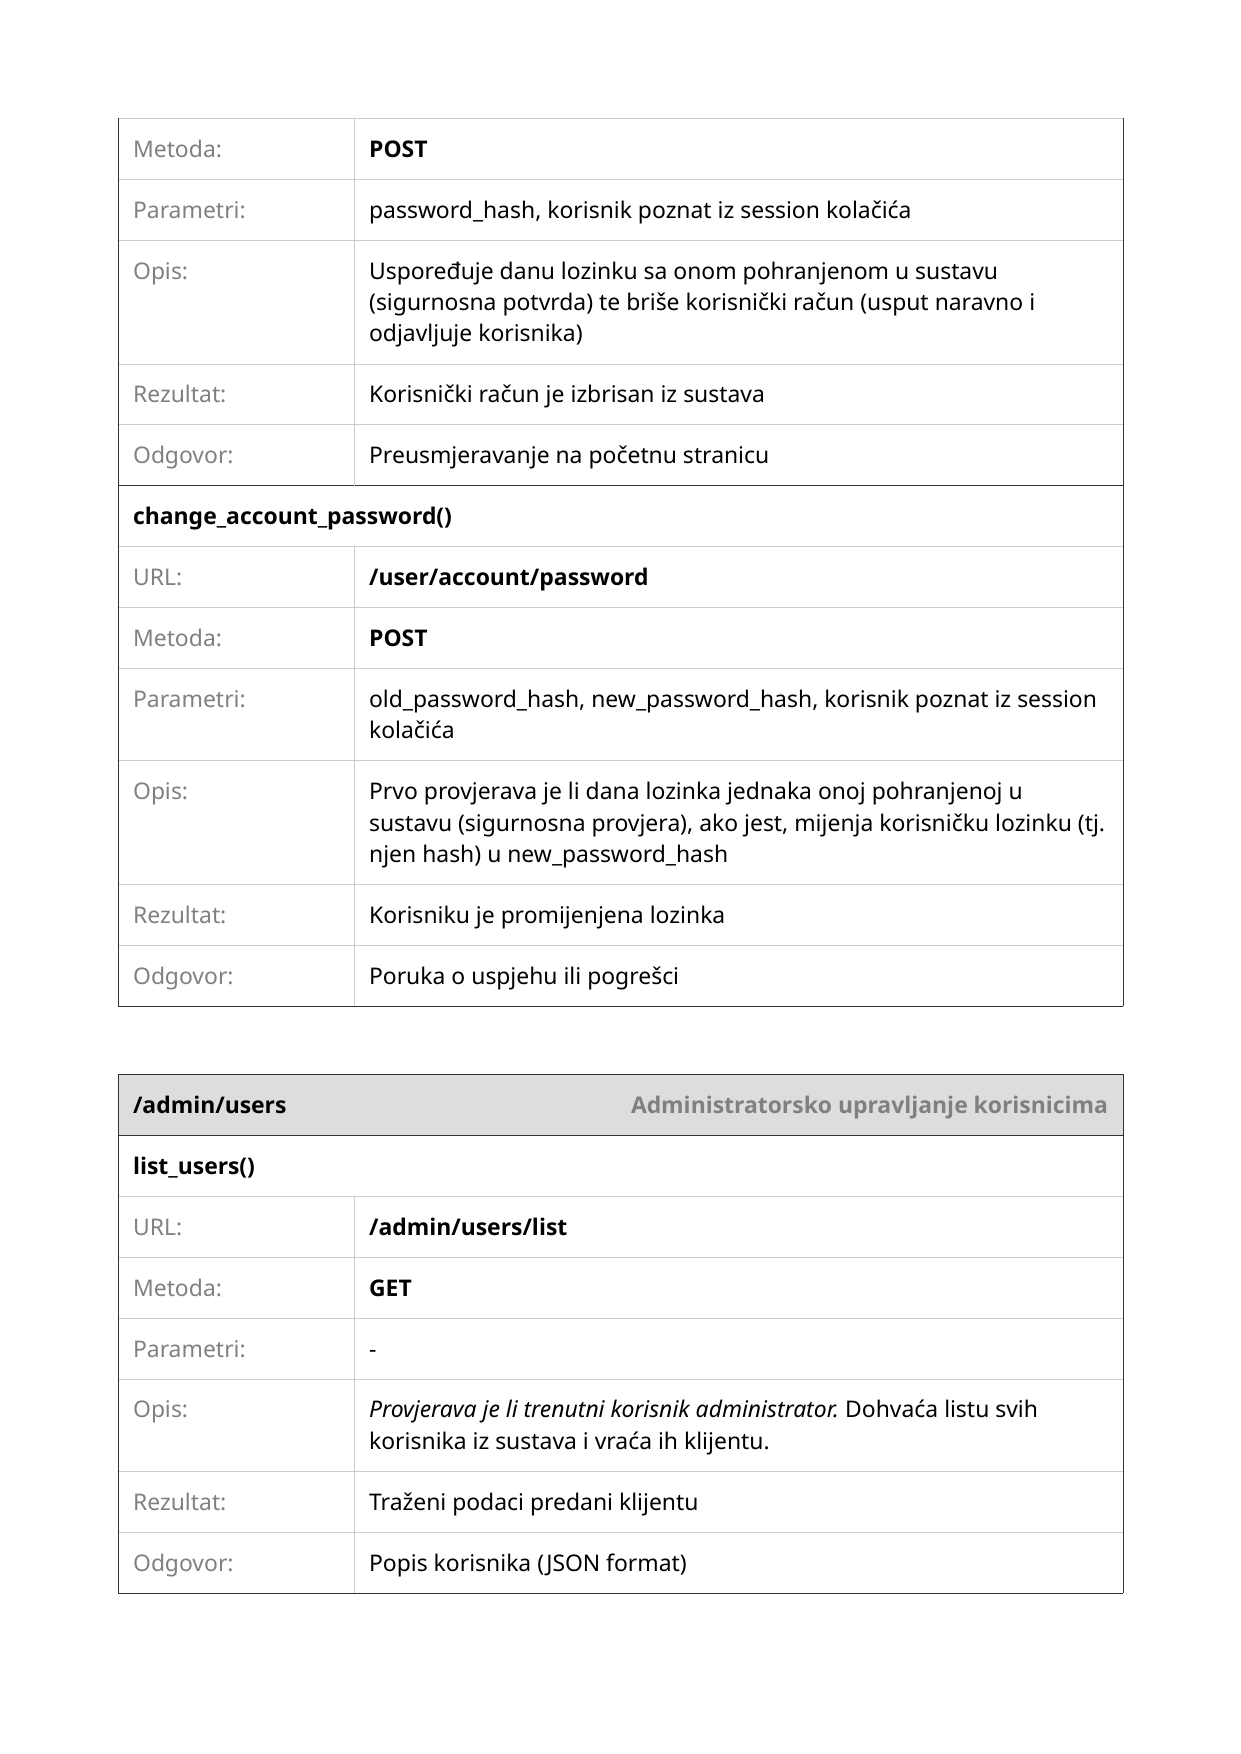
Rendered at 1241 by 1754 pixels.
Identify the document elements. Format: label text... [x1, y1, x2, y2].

table_cell Rezultat: [119, 885, 354, 945]
table_cell old_password_hash, new_password_hash, korisnik poznat iz session kolačića [355, 669, 1123, 760]
table_cell Opis: [119, 761, 354, 884]
table_cell Provjerava je li trenutni korisnik administrator. Dohvaća listu svih korisnika iz sustava i vraća ih klijentu. [355, 1380, 1123, 1471]
table_cell Prvo provjerava je li dana lozinka jednaka onoj pohranjenoj u sustavu (sigurnosna provjera), ako jest, mijenja korisničku lozinku (tj. njen hash) u new_password_hash [355, 761, 1123, 884]
table_cell list_users() [119, 1136, 1123, 1196]
table_header Administratorsko upravljanje korisnicima [354, 1075, 1123, 1135]
table_cell Poruka o uspjehu ili pogrešci [355, 946, 1123, 1006]
table_cell URL: [119, 547, 354, 607]
table_cell Parametri: [119, 1319, 354, 1378]
table_cell Preusmjeravanje na početnu stranicu [355, 425, 1123, 485]
table_cell POST [355, 608, 1123, 668]
table_cell Metoda: [119, 608, 354, 668]
table_cell change_account_password() [119, 486, 1123, 546]
table_cell Parametri: [119, 669, 354, 760]
table_cell Odgovor: [119, 1533, 354, 1593]
table_cell Korisnički račun je izbrisan iz sustava [355, 365, 1123, 424]
table_cell /admin/users/list [355, 1197, 1123, 1257]
table_cell Rezultat: [119, 365, 354, 424]
table_cell URL: [119, 1197, 354, 1257]
table_cell POST [355, 119, 1123, 179]
table_cell Opis: [119, 1380, 354, 1471]
table_cell Popis korisnika (JSON format) [355, 1533, 1123, 1593]
table_cell Rezultat: [119, 1472, 354, 1532]
table_cell Korisniku je promijenjena lozinka [355, 885, 1123, 945]
table_cell /user/account/password [355, 547, 1123, 607]
table_cell Uspoređuje danu lozinku sa onom pohranjenom u sustavu (sigurnosna potvrda) te briše korisnički račun (usput naravno i odjavljuje korisnika) [355, 241, 1123, 363]
table_header /admin/users [119, 1075, 354, 1135]
table_cell Opis: [119, 241, 354, 363]
table_cell - [355, 1319, 1123, 1378]
table_cell Traženi podaci predani klijentu [355, 1472, 1123, 1532]
table_cell Parametri: [119, 180, 354, 240]
table_cell Odgovor: [119, 946, 354, 1006]
table_cell Metoda: [119, 1258, 354, 1318]
table_cell Metoda: [119, 119, 354, 179]
table_cell GET [355, 1258, 1123, 1318]
table_cell password_hash, korisnik poznat iz session kolačića [355, 180, 1123, 240]
table_cell Odgovor: [119, 425, 354, 485]
